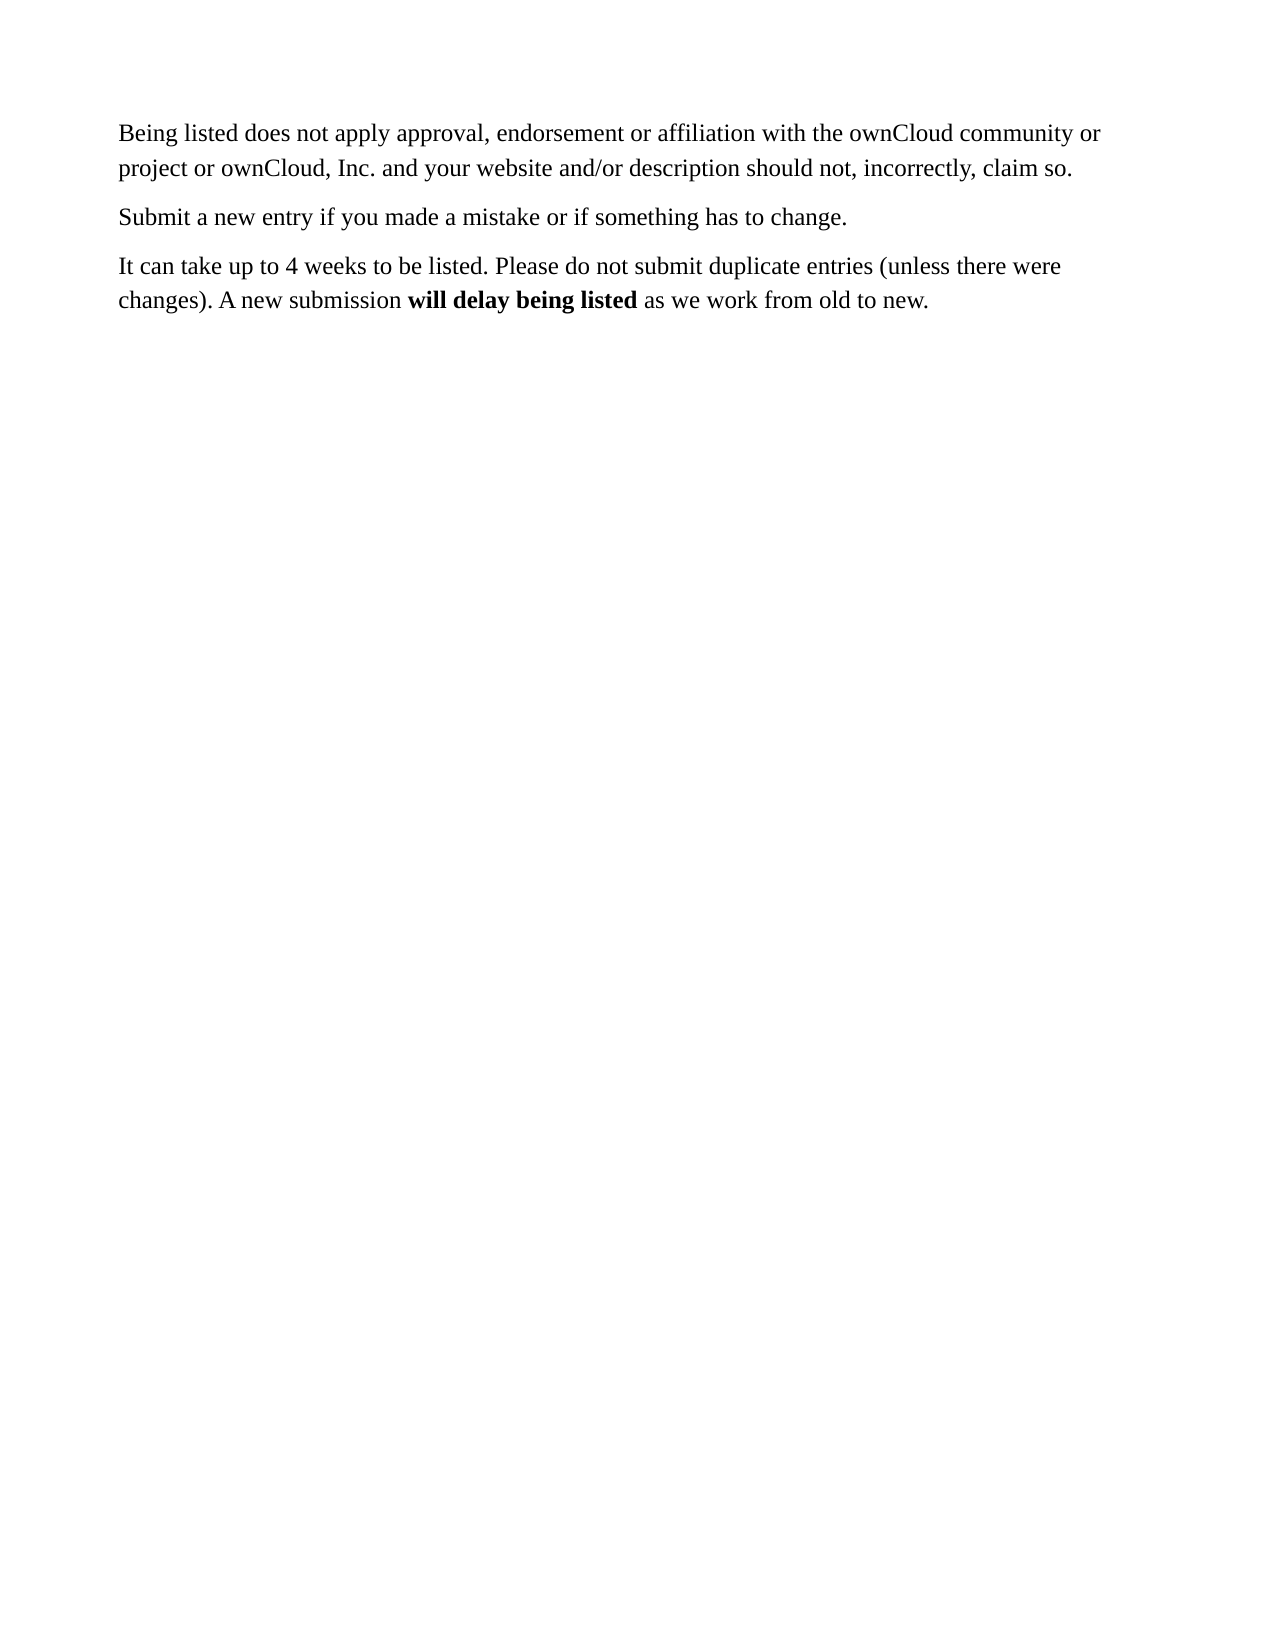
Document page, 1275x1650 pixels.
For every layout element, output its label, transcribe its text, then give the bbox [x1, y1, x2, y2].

text Submit a new entry if you made a mistake or if something has to change. [118, 202, 1157, 230]
text Being listed does not apply approval, endorsement or affiliation with the ownCloud community or project or ownCloud, Inc. and your website and/or description should not, incorrectly, claim so. [118, 118, 1157, 181]
text It can take up to 4 weeks to be listed. Please do not submit duplicate entries (unless there were changes). A new submission will delay being listed as we work from old to new. [118, 251, 1157, 314]
